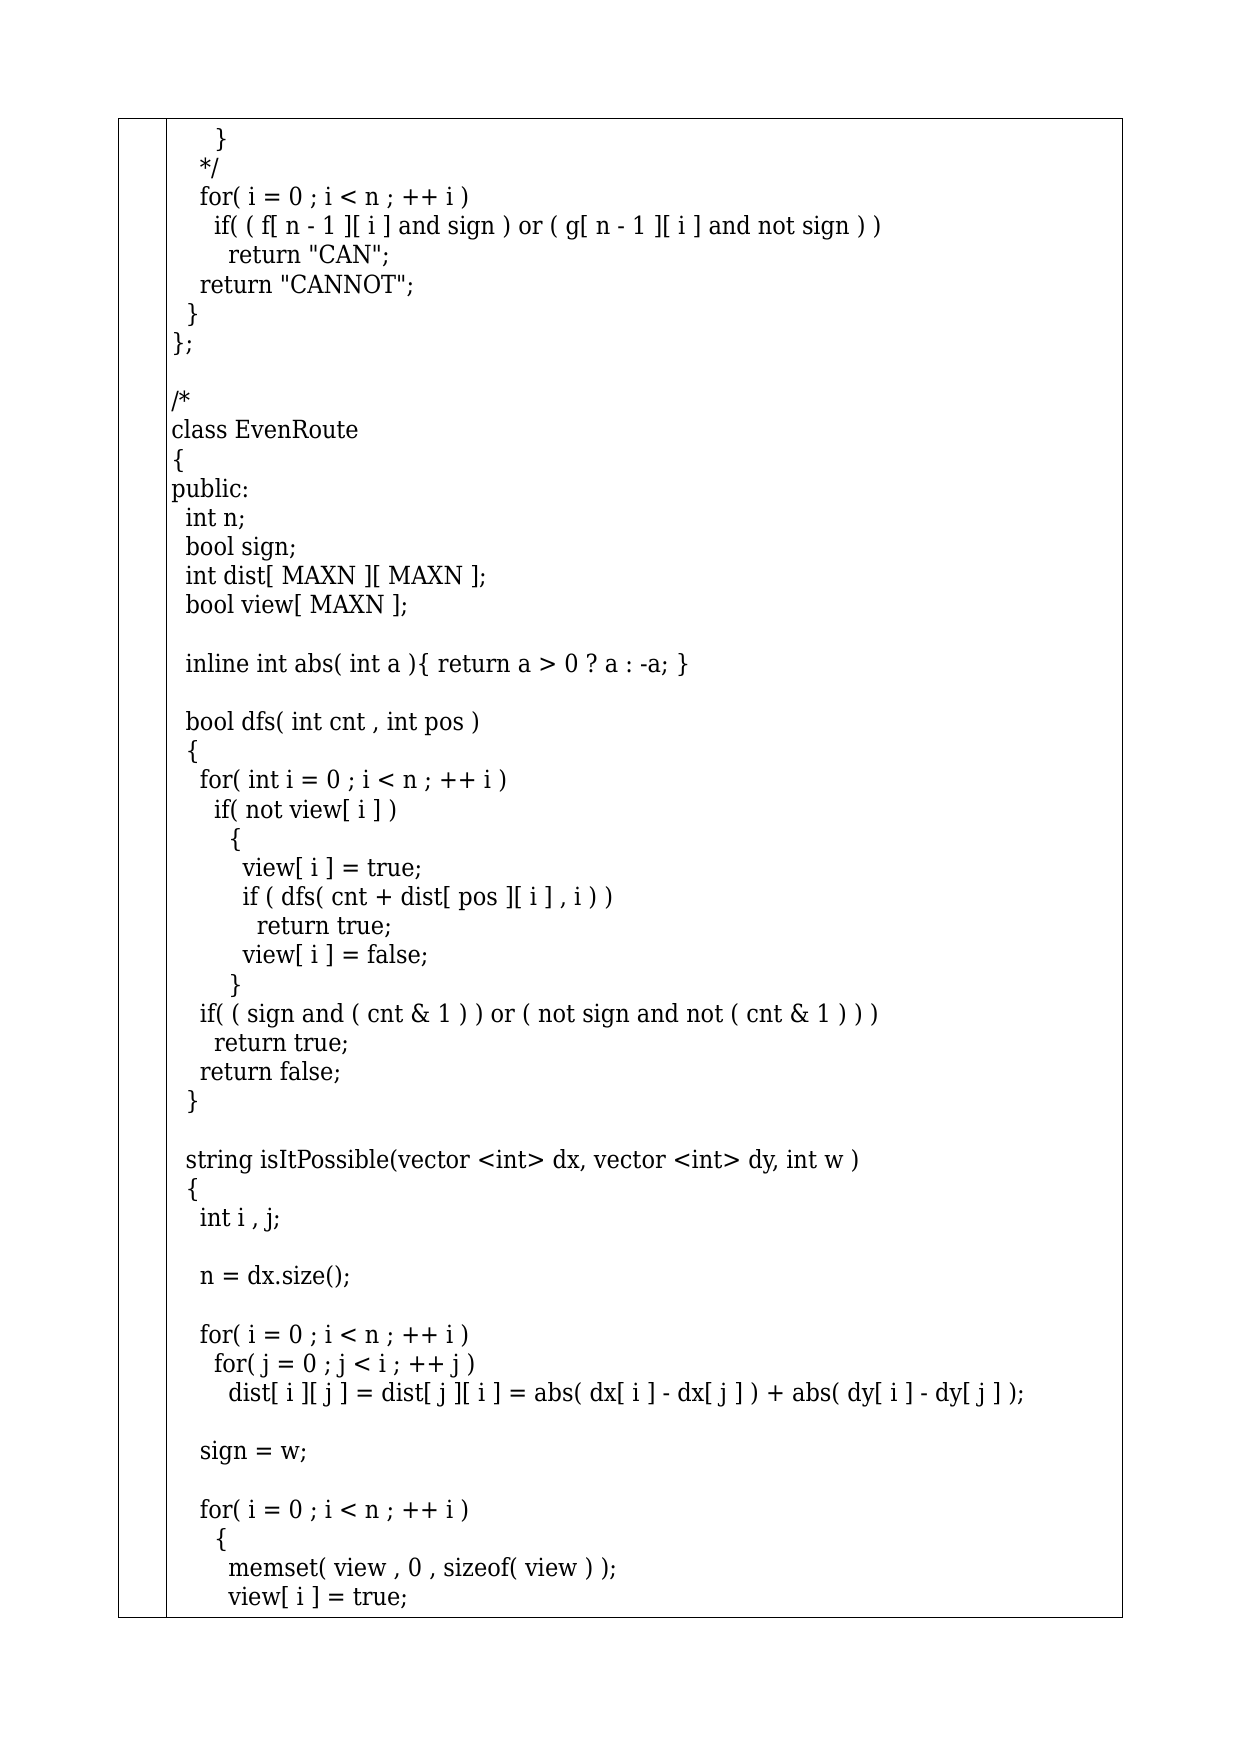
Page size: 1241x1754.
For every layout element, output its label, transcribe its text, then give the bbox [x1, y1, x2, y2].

table_header [119, 119, 166, 1617]
table_header } */ for( i = 0 ; i < n ; ++ i ) if( ( f[ n - 1 ][ i ] and sign ) or ( g[ n - 1 ][ i ] and not sign ) ) return "CAN"; return "CANNOT"; } }; /* class EvenRoute { public: int n; bool sign; int dist[ MAXN ][ MAXN ]; bool view[ MAXN ]; inline int abs( int a ){ return a > 0 ? a : -a; } bool dfs( int cnt , int pos ) { for( int i = 0 ; i < n ; ++ i ) if( not view[ i ] ) { view[ i ] = true; if ( dfs( cnt + dist[ pos ][ i ] , i ) ) return true; view[ i ] = false; } if( ( sign and ( cnt & 1 ) ) or ( not sign and not ( cnt & 1 ) ) ) return true; return false; } string isItPossible(vector <int> dx, vector <int> dy, int w ) { int i , j; n = dx.size(); for( i = 0 ; i < n ; ++ i ) for( j = 0 ; j < i ; ++ j ) dist[ i ][ j ] = dist[ j ][ i ] = abs( dx[ i ] - dx[ j ] ) + abs( dy[ i ] - dy[ j ] ); sign = w; for( i = 0 ; i < n ; ++ i ) { memset( view , 0 , sizeof( view ) ); view[ i ] = true; [167, 119, 1122, 1617]
